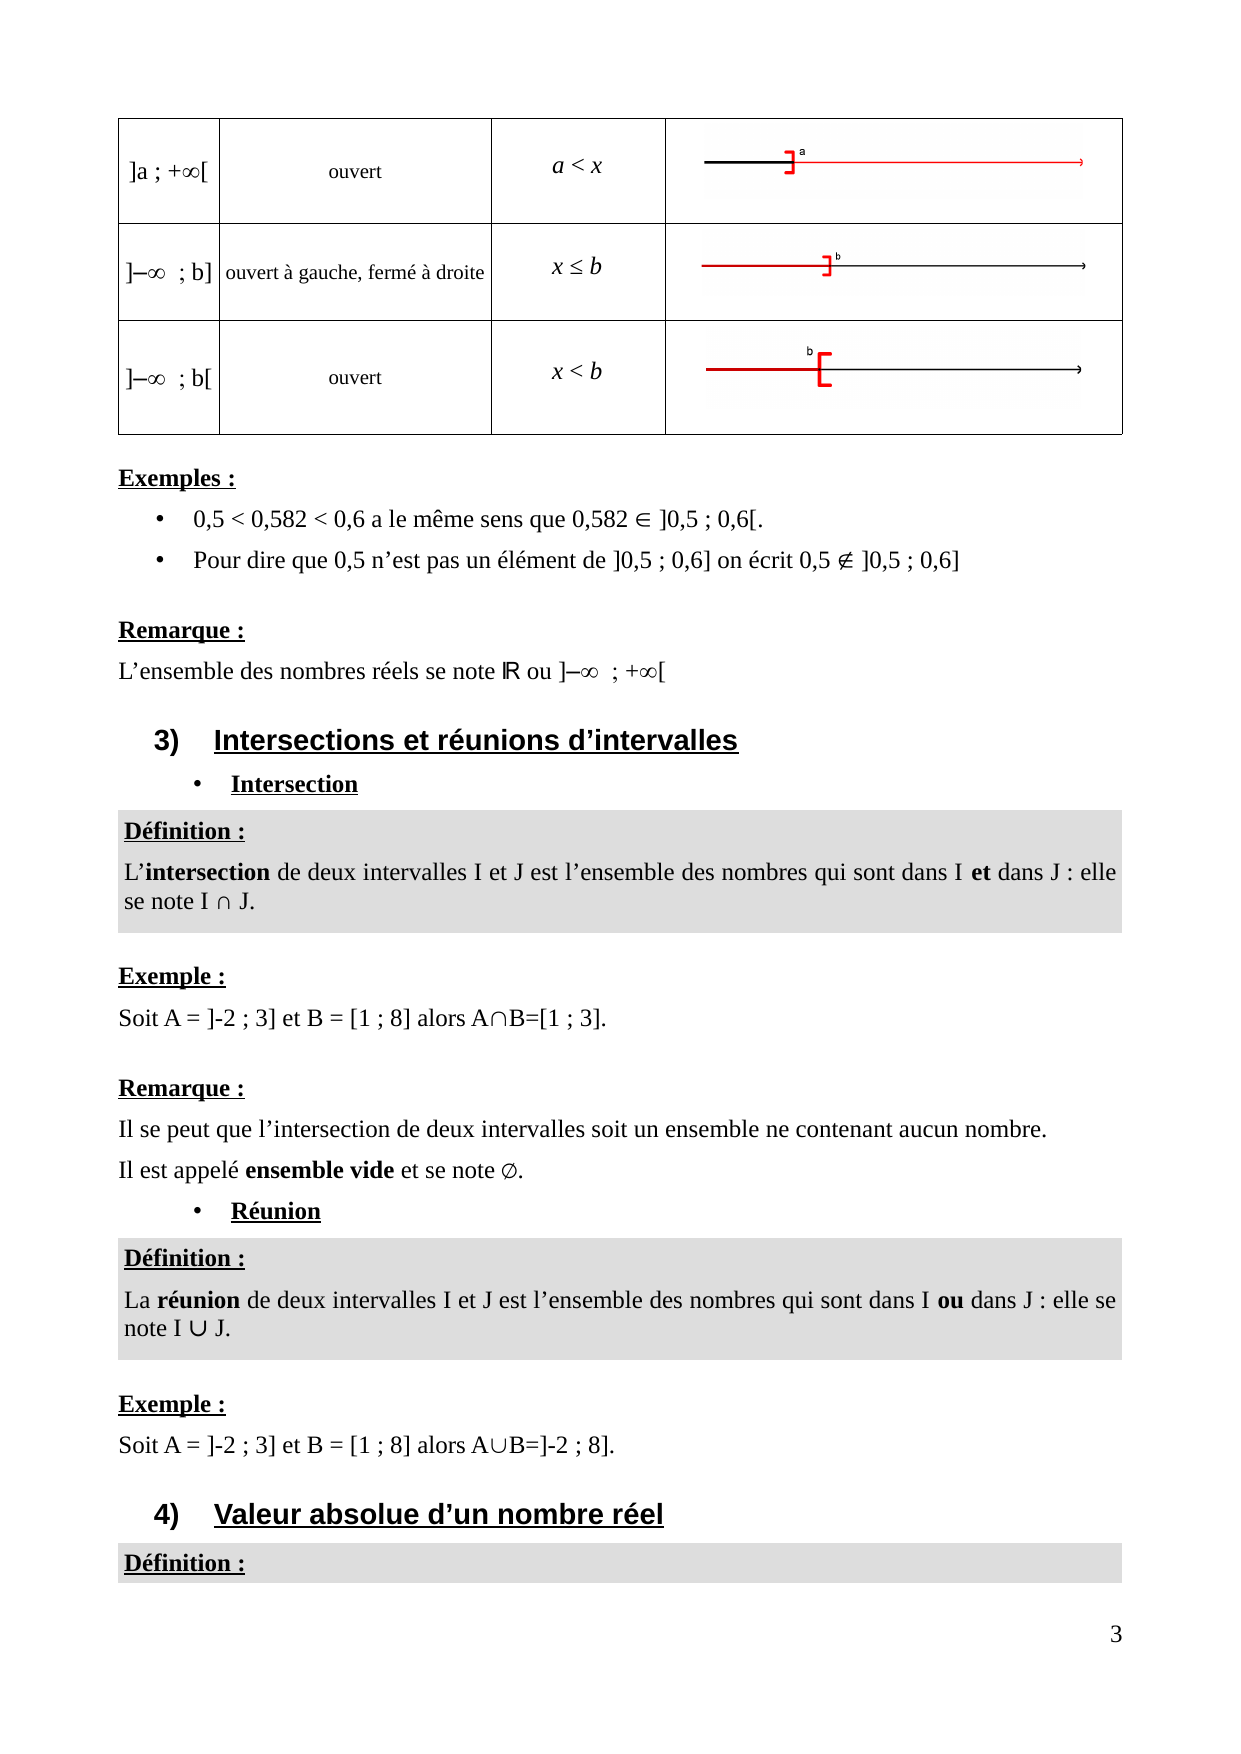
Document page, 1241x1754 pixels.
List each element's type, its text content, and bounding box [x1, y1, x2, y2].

text Remarque : [118, 615, 1122, 644]
table_header Définition : La réunion de deux intervalles I et J est l’ensemble des nombres qui sont dans I ou dans J : elle se note I ∪ J. [118, 1238, 1122, 1360]
list Pour dire que 0,5 n’est pas un élément de ]0,5 ; 0,6] on écrit 0,5 ∉ ]0,5 ; 0,6] [156, 545, 1122, 574]
text L’ensemble des nombres réels se note ℝ ou ]–∞ ; +∞[ [118, 656, 1122, 685]
table_cell ouvert à gauche, fermé à droite [220, 224, 491, 320]
text Soit A = ]-2 ; 3] et B = [1 ; 8] alors A∪B=]-2 ; 8]. [118, 1430, 1122, 1459]
table_header Définition : L’intersection de deux intervalles I et J est l’ensemble des nombres qui sont dans I et dans J : elle se note I ∩ J. [118, 810, 1122, 933]
text Exemples : [118, 463, 1122, 491]
table_header Définition : Soit x un nombre réel. On appelle valeur absolue de x, et on note | x |, le nombre réel égal à . [118, 1543, 1122, 1583]
table_cell a < x [492, 119, 665, 223]
table_cell ]a ; +∞[ [119, 119, 219, 223]
table_cell [666, 224, 1122, 320]
table_cell ]–∞ ; b[ [119, 321, 219, 434]
table_cell ouvert [220, 321, 491, 434]
text Exemple : [118, 1389, 1122, 1418]
table_cell x < b [492, 321, 665, 434]
text Remarque : [118, 1073, 1122, 1101]
text Il se peut que l’intersection de deux intervalles soit un ensemble ne contenant aucun nombre. [118, 1114, 1122, 1143]
table_cell [666, 119, 1122, 223]
text Exemple : [118, 961, 1122, 990]
table_cell x ≤ b [492, 224, 665, 320]
table_cell ]–∞ ; b] [119, 224, 219, 320]
list 0,5 < 0,582 < 0,6 a le même sens que 0,582 ∈ ]0,5 ; 0,6[. [156, 504, 1122, 533]
text Il est appelé ensemble vide et se note ∅. [118, 1155, 1122, 1184]
subtitle Valeur absolue d’un nombre réel [153, 1497, 1122, 1530]
subtitle Intersections et réunions d’intervalles [153, 723, 1122, 756]
table_cell ouvert [220, 119, 491, 223]
list Réunion [193, 1196, 1122, 1225]
text Soit A = ]-2 ; 3] et B = [1 ; 8] alors A∩B=[1 ; 3]. [118, 1003, 1122, 1031]
list Intersection [193, 769, 1122, 797]
table_cell [666, 321, 1122, 434]
